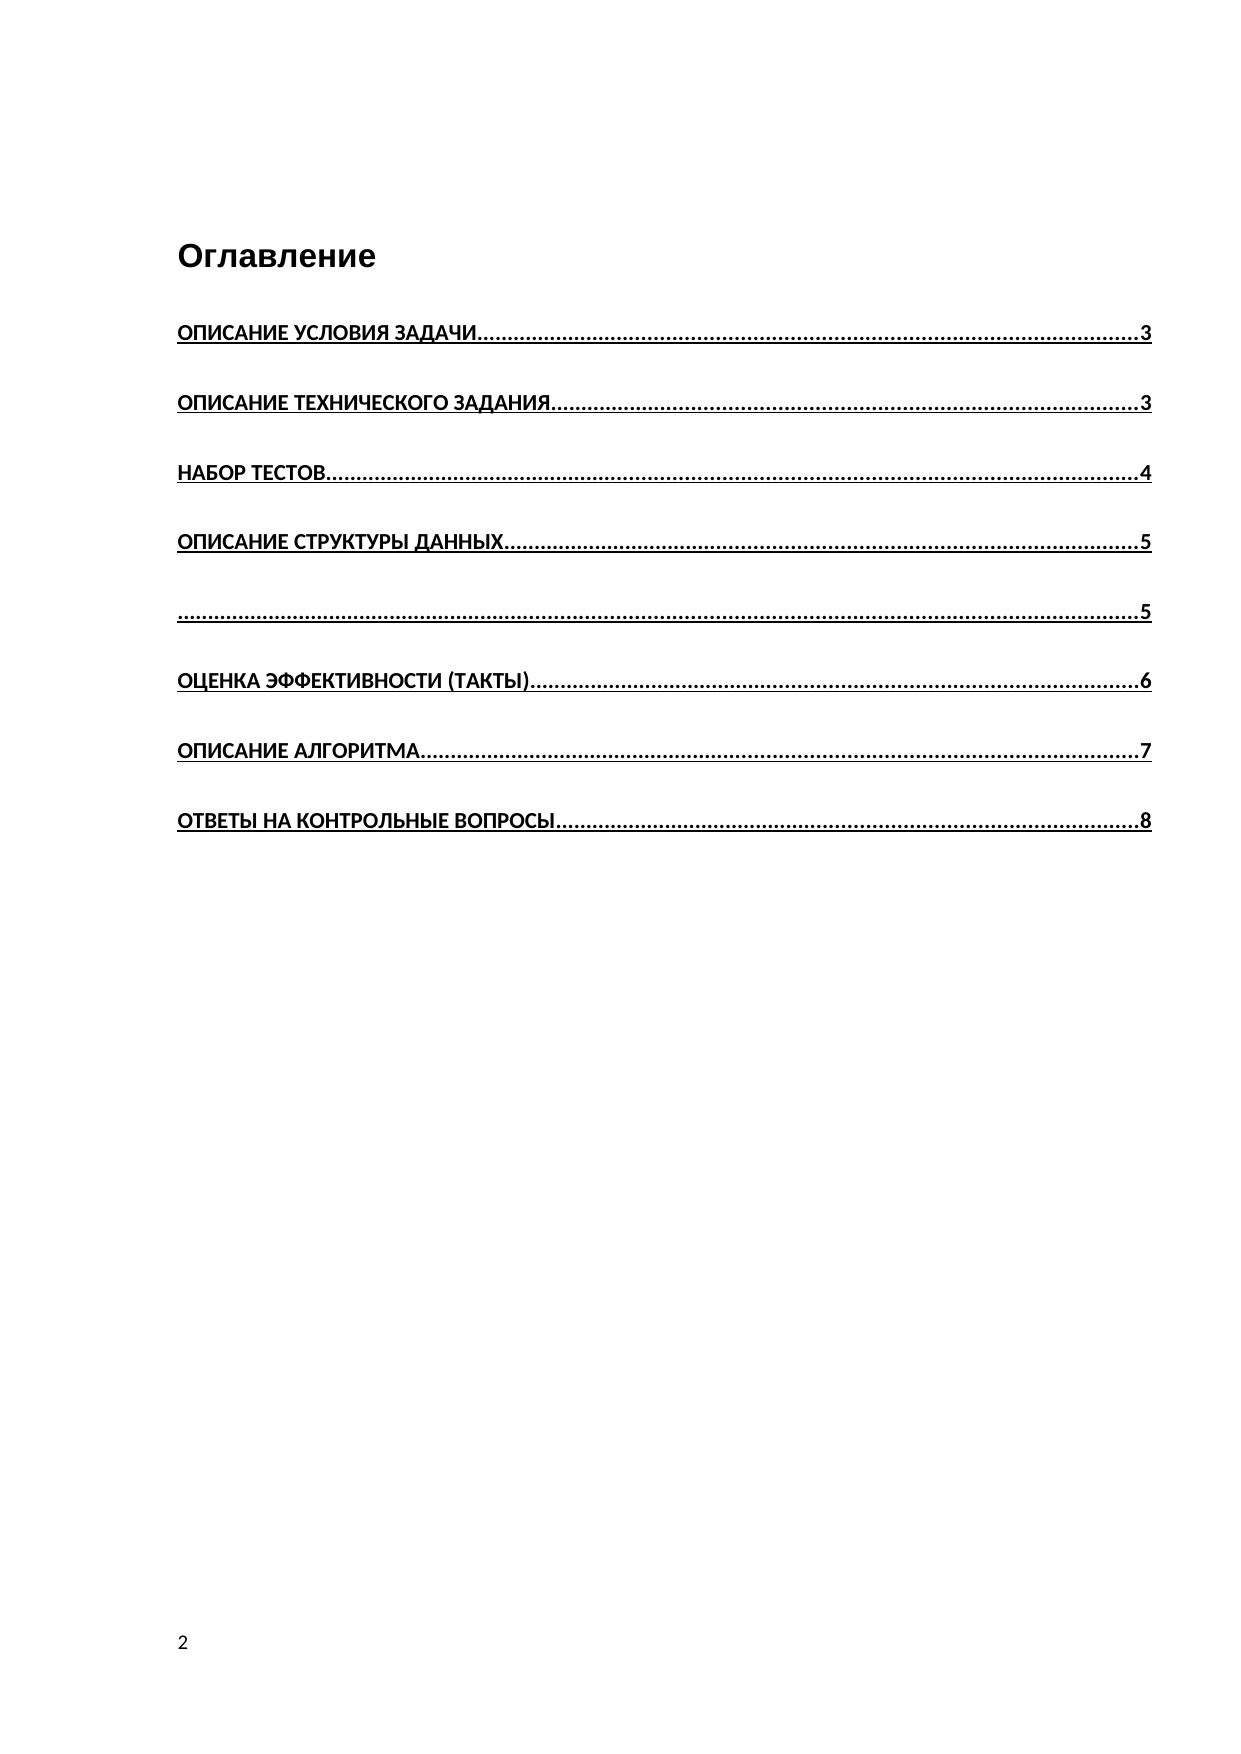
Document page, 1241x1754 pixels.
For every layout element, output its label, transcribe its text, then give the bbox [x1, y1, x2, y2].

text 5 [177, 597, 1152, 621]
text Описание структуры данных 5 [177, 527, 1152, 551]
text Описание алгоритма 7 [177, 736, 1152, 761]
text Описание технического задания 3 [177, 388, 1152, 412]
text Ответы на контрольные вопросы 8 [177, 806, 1152, 830]
text Оценка эффективности (такты) 6 [177, 667, 1152, 691]
subtitle Оглавление [177, 237, 1152, 275]
text Набор тестов 4 [177, 458, 1152, 482]
text Описание условия задачи 3 [177, 318, 1152, 342]
